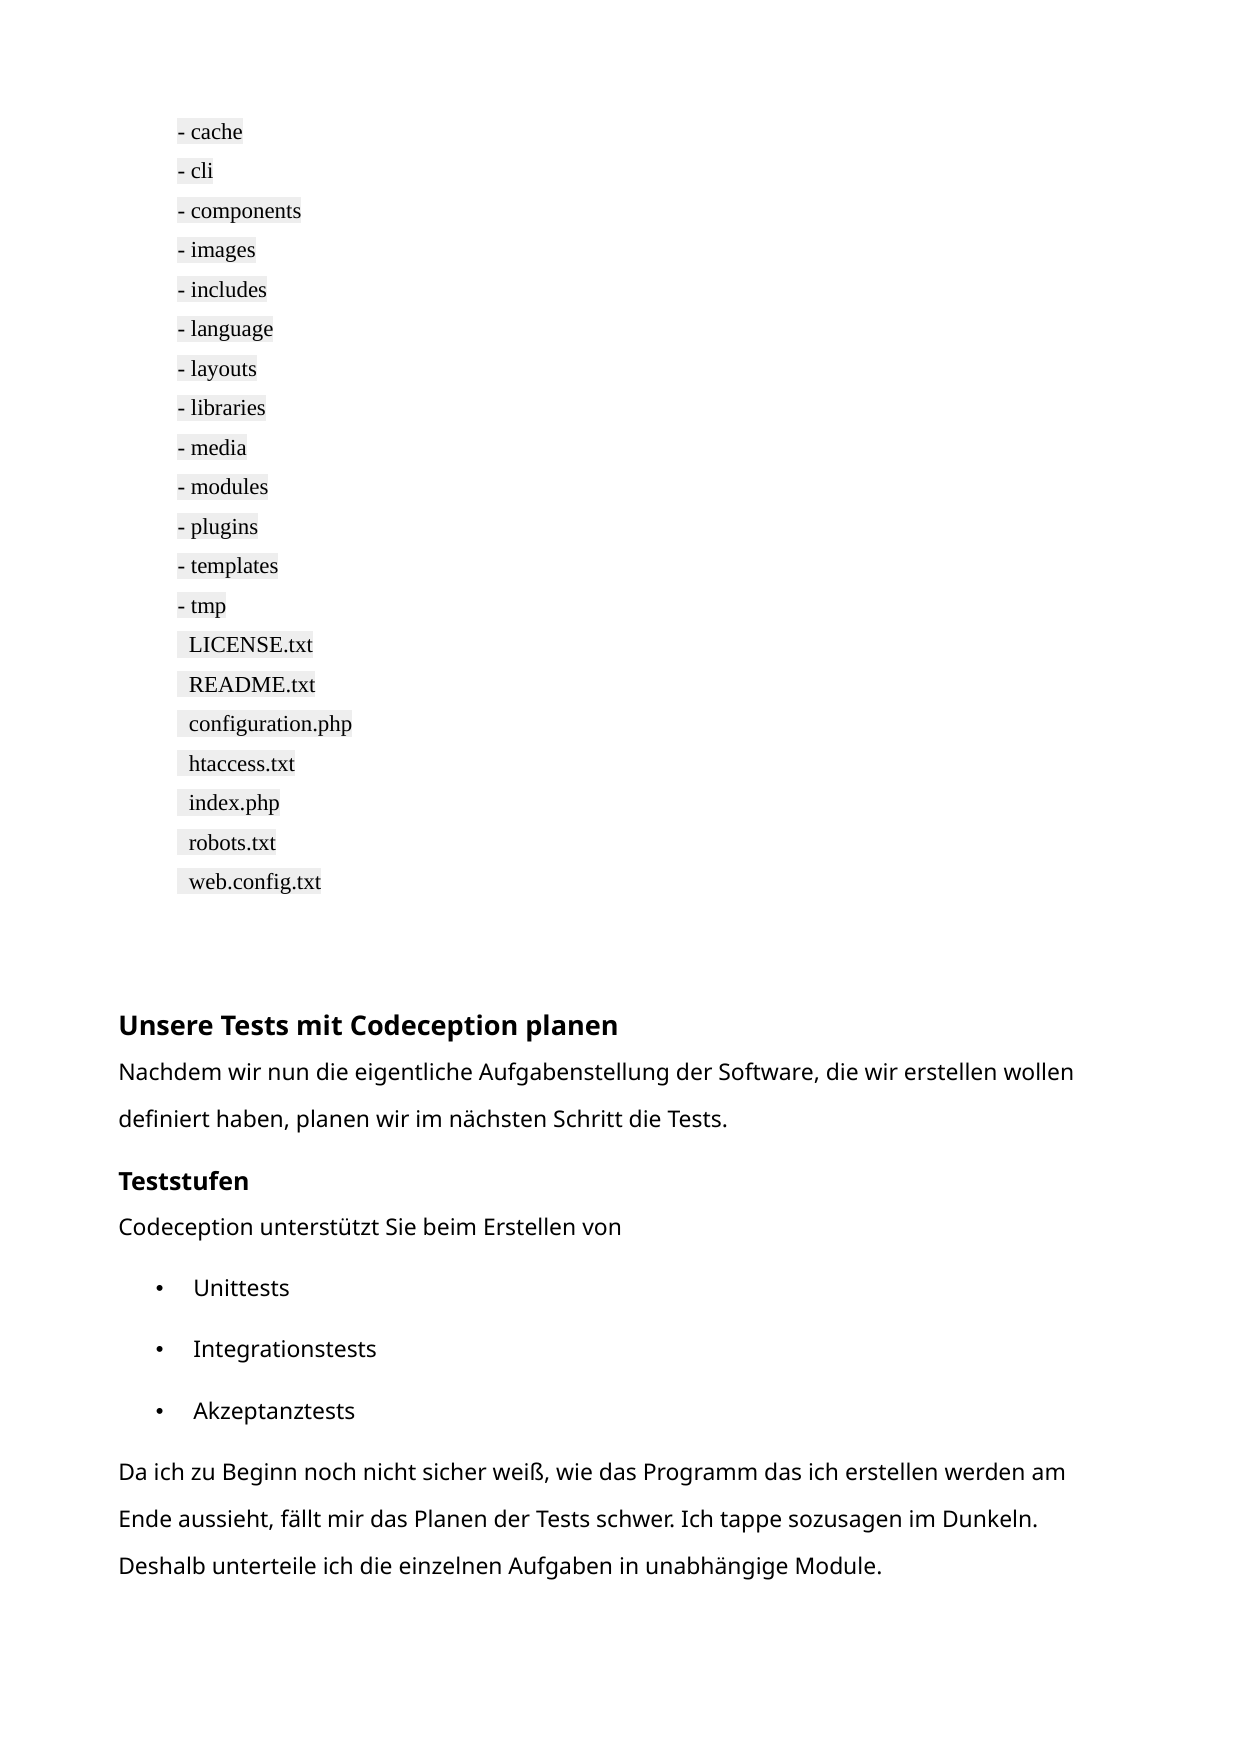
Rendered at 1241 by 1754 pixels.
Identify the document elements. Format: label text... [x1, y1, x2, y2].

subtitle Unsere Tests mit Codeception planen [118, 1006, 1122, 1043]
list Unittests [156, 1272, 1122, 1303]
list Integrationstests [156, 1333, 1122, 1365]
text Codeception unterstützt Sie beim Erstellen von [118, 1211, 1122, 1242]
list Akzeptanztests [156, 1395, 1122, 1426]
subtitle Teststufen [118, 1164, 1122, 1198]
text Nachdem wir nun die eigentliche Aufgabenstellung der Software, die wir erstellen wollen definiert haben, planen wir im nächsten Schritt die Tests. [118, 1056, 1122, 1134]
text - cache - cli - components - images - includes - language - layouts - libraries - media - modules - plugins - templates - tmp LICENSE.txt README.txt configuration.php htaccess.txt index.php robots.txt web.config.txt [177, 118, 1122, 934]
text Da ich zu Beginn noch nicht sicher weiß, wie das Programm das ich erstellen werden am Ende aussieht, fällt mir das Planen der Tests schwer. Ich tappe sozusagen im Dunkeln. Deshalb unterteile ich die einzelnen Aufgaben in unabhängige Module. [118, 1456, 1122, 1581]
